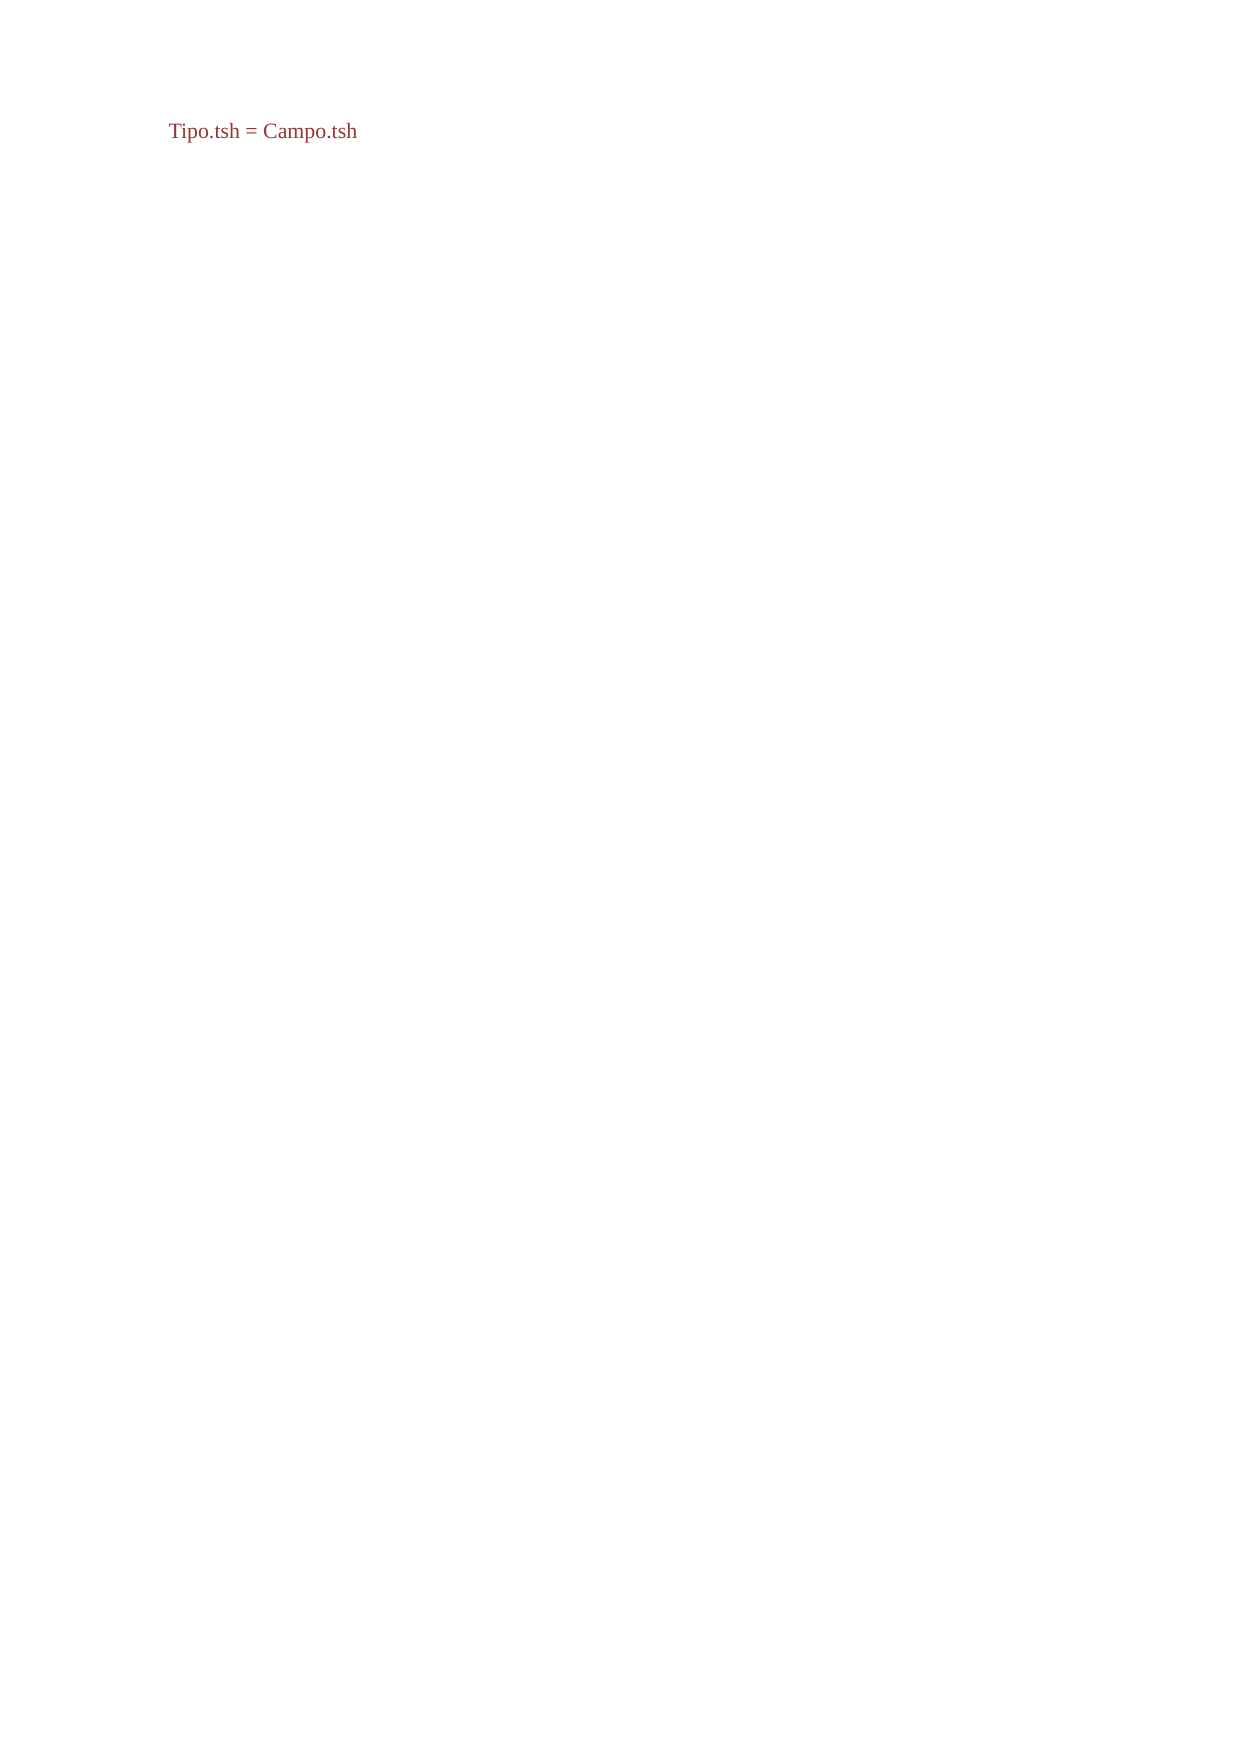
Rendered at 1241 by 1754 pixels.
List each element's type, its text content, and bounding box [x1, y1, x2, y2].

text Tipo.tsh = Campo.tsh [118, 118, 1122, 143]
